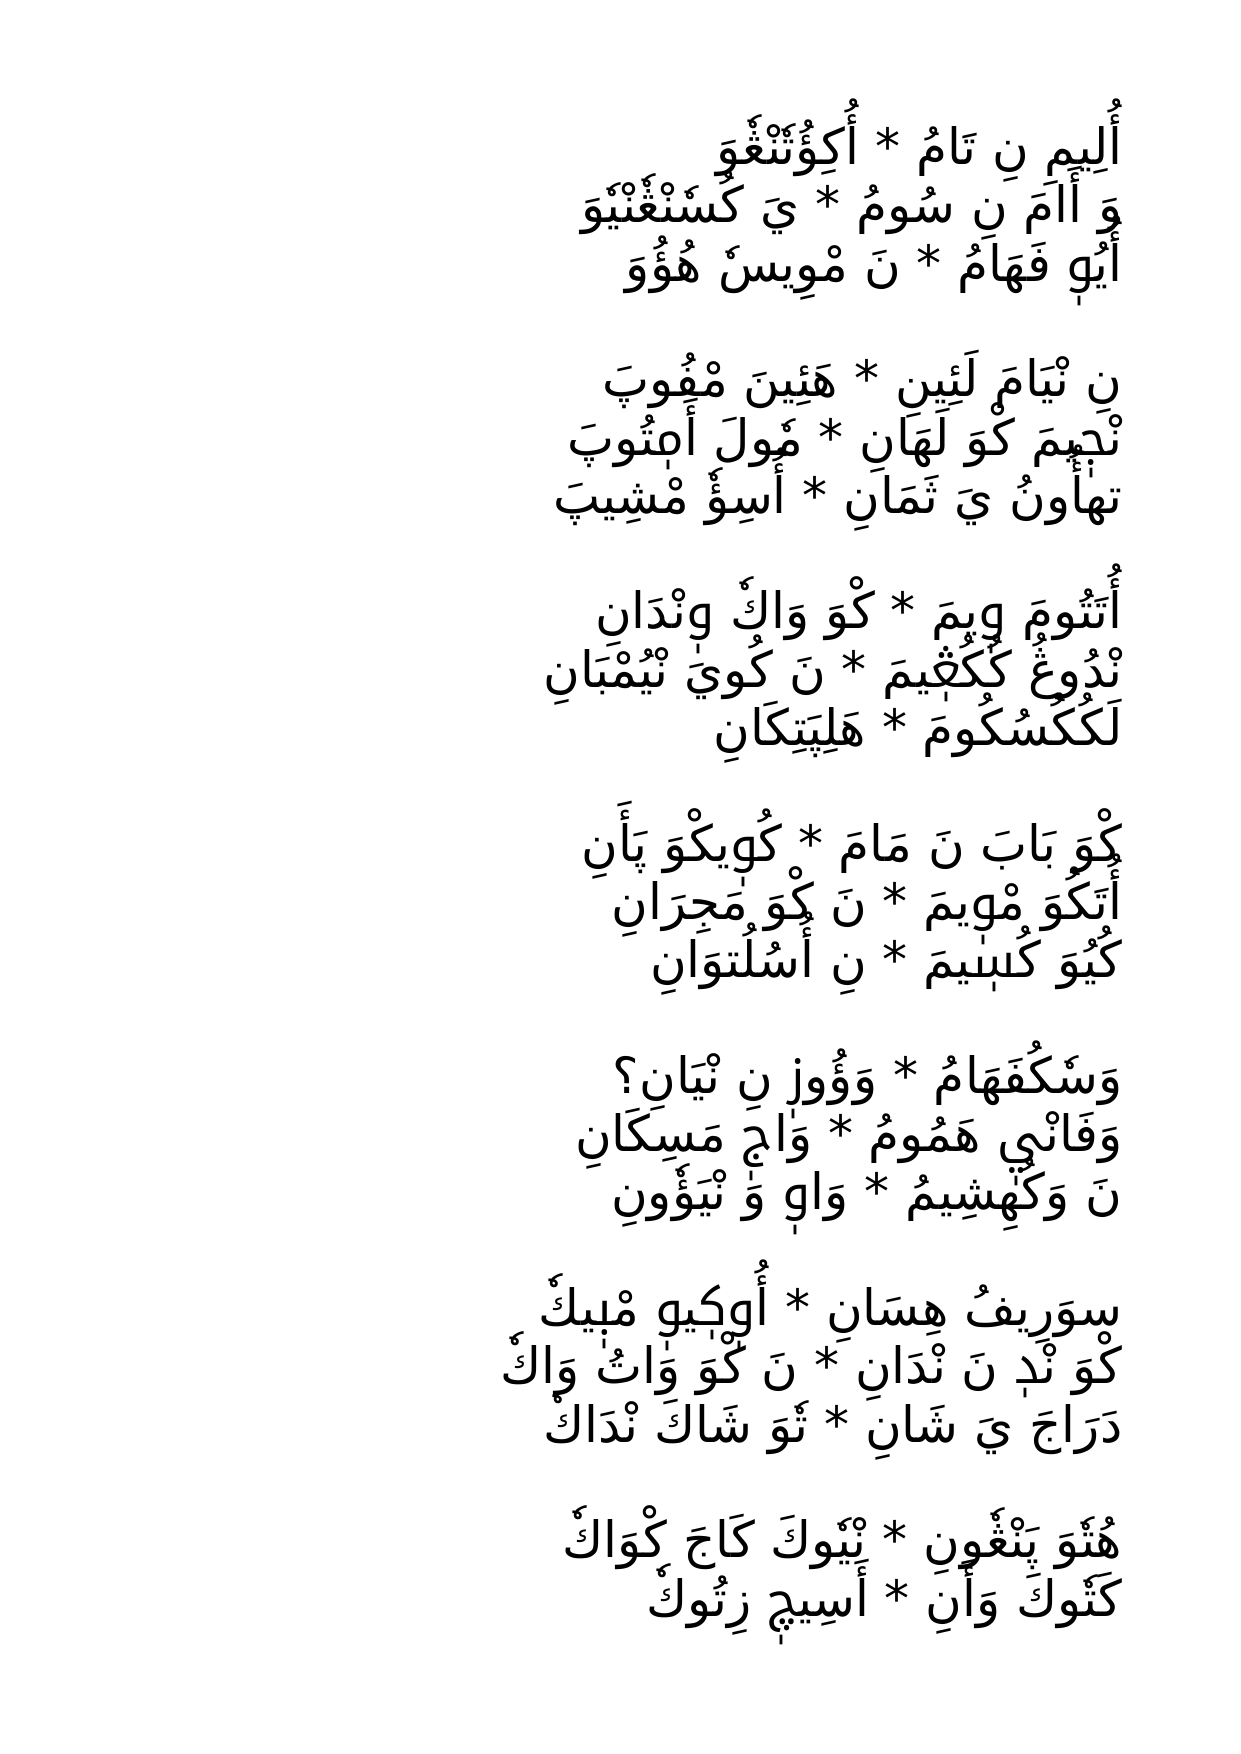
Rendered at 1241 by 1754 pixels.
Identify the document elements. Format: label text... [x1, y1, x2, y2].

text نْجٖيمَ كْوَ لَهَانِ * مٗولَ أَمٖتُوپَ [118, 408, 1122, 467]
text أُتَتُومَ وٖيمَ * كْوَ وَاكٗ وٖنْدَانِ [118, 582, 1122, 641]
text لَكُكُسُكُومَ * هَلِپَتِكَانِ [118, 699, 1122, 757]
text نِ نْيَامَ لَئِينِ * هَئِينَ مْفُوپَ [118, 350, 1122, 408]
text سوَرِيفُ هِسَانِ * أُوٖكٖيوٖ مْبٖيكٗ [118, 1279, 1122, 1337]
text وَ أَامَ نِ سُومُ * يَ كُسٗنْڠٗنْيٗوَ [118, 176, 1122, 234]
text نْدُوڠُ كُكُڠٖيمَ * نَ كُويَ نْيُمْبَانِ [118, 641, 1122, 699]
text كُيُوَ كُسٖيمَ * نِ أُسُلُتوَانِ [118, 931, 1122, 989]
text أُلِيمِ نِ تَامُ * أُكِؤُتٗنْڠٗوَ [118, 118, 1122, 176]
text وَسٗكُفَهَامُ * وَؤُوزٖ نِ نْيَانِ؟ [118, 1047, 1122, 1105]
text كَتٗوكَ وَأَنِ * أَسِيچٖ زِتُوكٗ [118, 1569, 1122, 1628]
text دَرَاجَ يَ شَانِ * تٗوَ شَاكَ نْدَاكٗ [118, 1396, 1122, 1454]
text أُيُوٖ فَهَامُ * نَ مْوِيسٗ هُؤُوَ [118, 234, 1122, 293]
text كْوَ نْدٖ نَ نْدَانِ * نَ كْوَ وَاتُ وَاكٗ [118, 1337, 1122, 1396]
text كْوَ بَابَ نَ مَامَ * كُوٖيكْوَ پَأَنِ [118, 815, 1122, 873]
text نَ وَكُهِشِيمُ * وَاوٖ وَ نْيَؤٗونِ [118, 1163, 1122, 1222]
text وَفَانْيٖ هَمُومُ * وَاجٖ مَسِكَانِ [118, 1105, 1122, 1163]
text هُتٗوَ پَنْڠٗونِ * نْيٗوكَ كَاجَ كْوَاكٗ [118, 1511, 1122, 1569]
text أُتَكُوَ مْوٖيمَ * نَ كْوَ مَجِرَانِ [118, 873, 1122, 931]
text تهأُونُ يَ ثَمَانِ * أُسِؤٗ مْشِيپَ [118, 467, 1122, 525]
